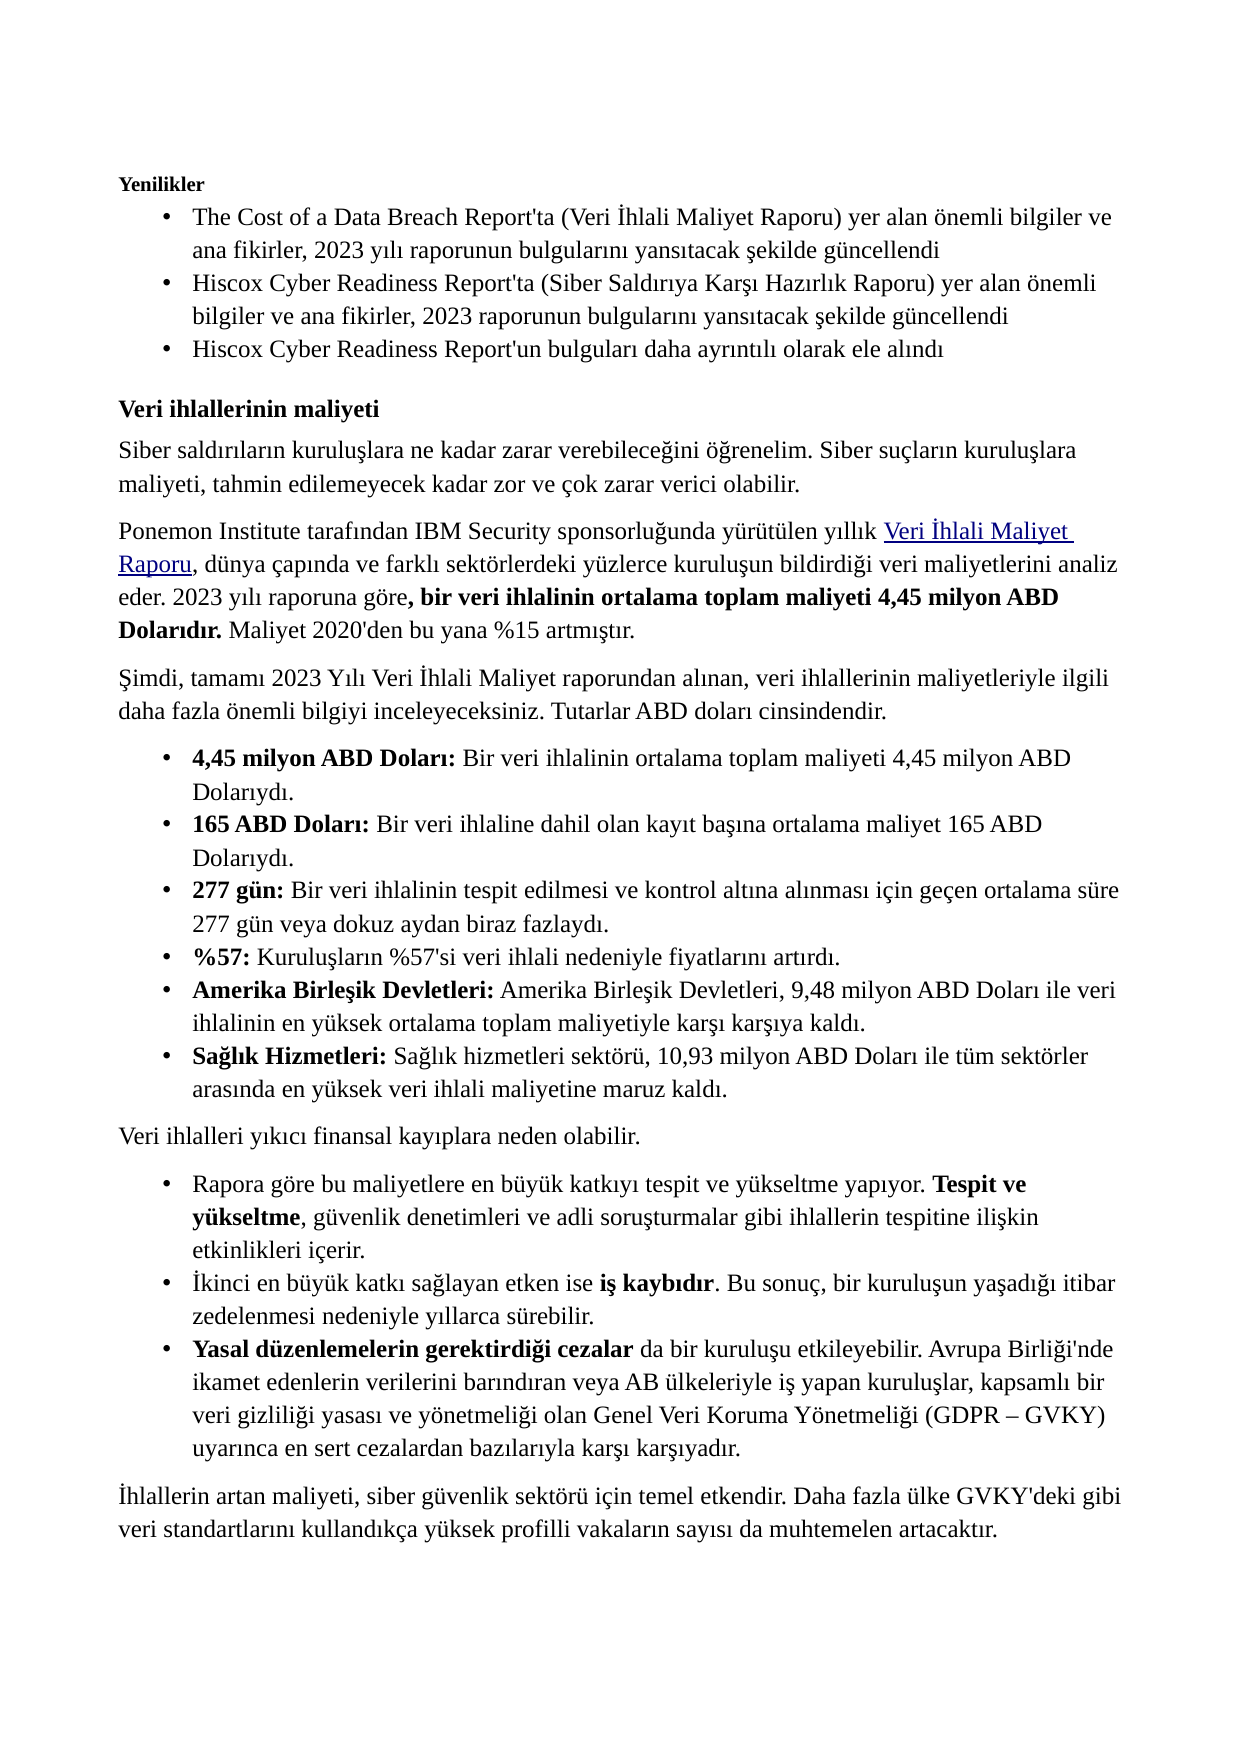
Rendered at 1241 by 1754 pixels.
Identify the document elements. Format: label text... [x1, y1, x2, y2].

list 4,45 milyon ABD Doları: Bir veri ihlalinin ortalama toplam maliyeti 4,45 milyon ABD Dolarıydı. [162, 743, 1122, 805]
list Yasal düzenlemelerin gerektirdiği cezalar da bir kuruluşu etkileyebilir. Avrupa Birliği'nde ikamet edenlerin verilerini barındıran veya AB ülkeleriyle iş yapan kuruluşlar, kapsamlı bir veri gizliliği yasası ve yönetmeliği olan Genel Veri Koruma Yönetmeliği (GDPR – GVKY) uyarınca en sert cezalardan bazılarıyla karşı karşıyadır. [162, 1334, 1122, 1462]
text Ponemon Institute tarafından IBM Security sponsorluğunda yürütülen yıllık Veri İhlali Maliyet Raporu, dünya çapında ve farklı sektörlerdeki yüzlerce kuruluşun bildirdiği veri maliyetlerini analiz eder. 2023 yılı raporuna göre, bir veri ihlalinin ortalama toplam maliyeti 4,45 milyon ABD Dolarıdır. Maliyet 2020'den bu yana %15 artmıştır. [118, 516, 1122, 644]
list Rapora göre bu maliyetlere en büyük katkıyı tespit ve yükseltme yapıyor. Tespit ve yükseltme, güvenlik denetimleri ve adli soruşturmalar gibi ihlallerin tespitine ilişkin etkinlikleri içerir. [162, 1169, 1122, 1264]
text İhlallerin artan maliyeti, siber güvenlik sektörü için temel etkendir. Daha fazla ülke GVKY'deki gibi veri standartlarını kullandıkça yüksek profilli vakaların sayısı da muhtemelen artacaktır. [118, 1481, 1122, 1542]
text Şimdi, tamamı 2023 Yılı Veri İhlali Maliyet raporundan alınan, veri ihlallerinin maliyetleriyle ilgili daha fazla önemli bilgiyi inceleyeceksiniz. Tutarlar ABD doları cinsindendir. [118, 663, 1122, 725]
list 165 ABD Doları: Bir veri ihlaline dahil olan kayıt başına ortalama maliyet 165 ABD Dolarıydı. [162, 809, 1122, 871]
list Sağlık Hizmetleri: Sağlık hizmetleri sektörü, 10,93 milyon ABD Doları ile tüm sektörler arasında en yüksek veri ihlali maliyetine maruz kaldı. [162, 1041, 1122, 1102]
text Veri ihlalleri yıkıcı finansal kayıplara neden olabilir. [118, 1121, 1122, 1150]
list Hiscox Cyber Readiness Report'un bulguları daha ayrıntılı olarak ele alındı [162, 334, 1122, 363]
subtitle Finansal Etkiler [118, 118, 1122, 147]
list 277 gün: Bir veri ihlalinin tespit edilmesi ve kontrol altına alınması için geçen ortalama süre 277 gün veya dokuz aydan biraz fazlaydı. [162, 876, 1122, 937]
list Hiscox Cyber Readiness Report'ta (Siber Saldırıya Karşı Hazırlık Raporu) yer alan önemli bilgiler ve ana fikirler, 2023 raporunun bulgularını yansıtacak şekilde güncellendi [162, 268, 1122, 330]
list The Cost of a Data Breach Report'ta (Veri İhlali Maliyet Raporu) yer alan önemli bilgiler ve ana fikirler, 2023 yılı raporunun bulgularını yansıtacak şekilde güncellendi [162, 202, 1122, 264]
list %57: Kuruluşların %57'si veri ihlali nedeniyle fiyatlarını artırdı. [162, 942, 1122, 970]
subtitle Veri ihlallerinin maliyeti [118, 394, 1122, 423]
list Amerika Birleşik Devletleri: Amerika Birleşik Devletleri, 9,48 milyon ABD Doları ile veri ihlalinin en yüksek ortalama toplam maliyetiyle karşı karşıya kaldı. [162, 975, 1122, 1036]
list İkinci en büyük katkı sağlayan etken ise iş kaybıdır. Bu sonuç, bir kuruluşun yaşadığı itibar zedelenmesi nedeniyle yıllarca sürebilir. [162, 1268, 1122, 1330]
text Siber saldırıların kuruluşlara ne kadar zarar verebileceğini öğrenelim. Siber suçların kuruluşlara maliyeti, tahmin edilemeyecek kadar zor ve çok zarar verici olabilir. [118, 436, 1122, 497]
subtitle Yenilikler [118, 172, 1122, 196]
